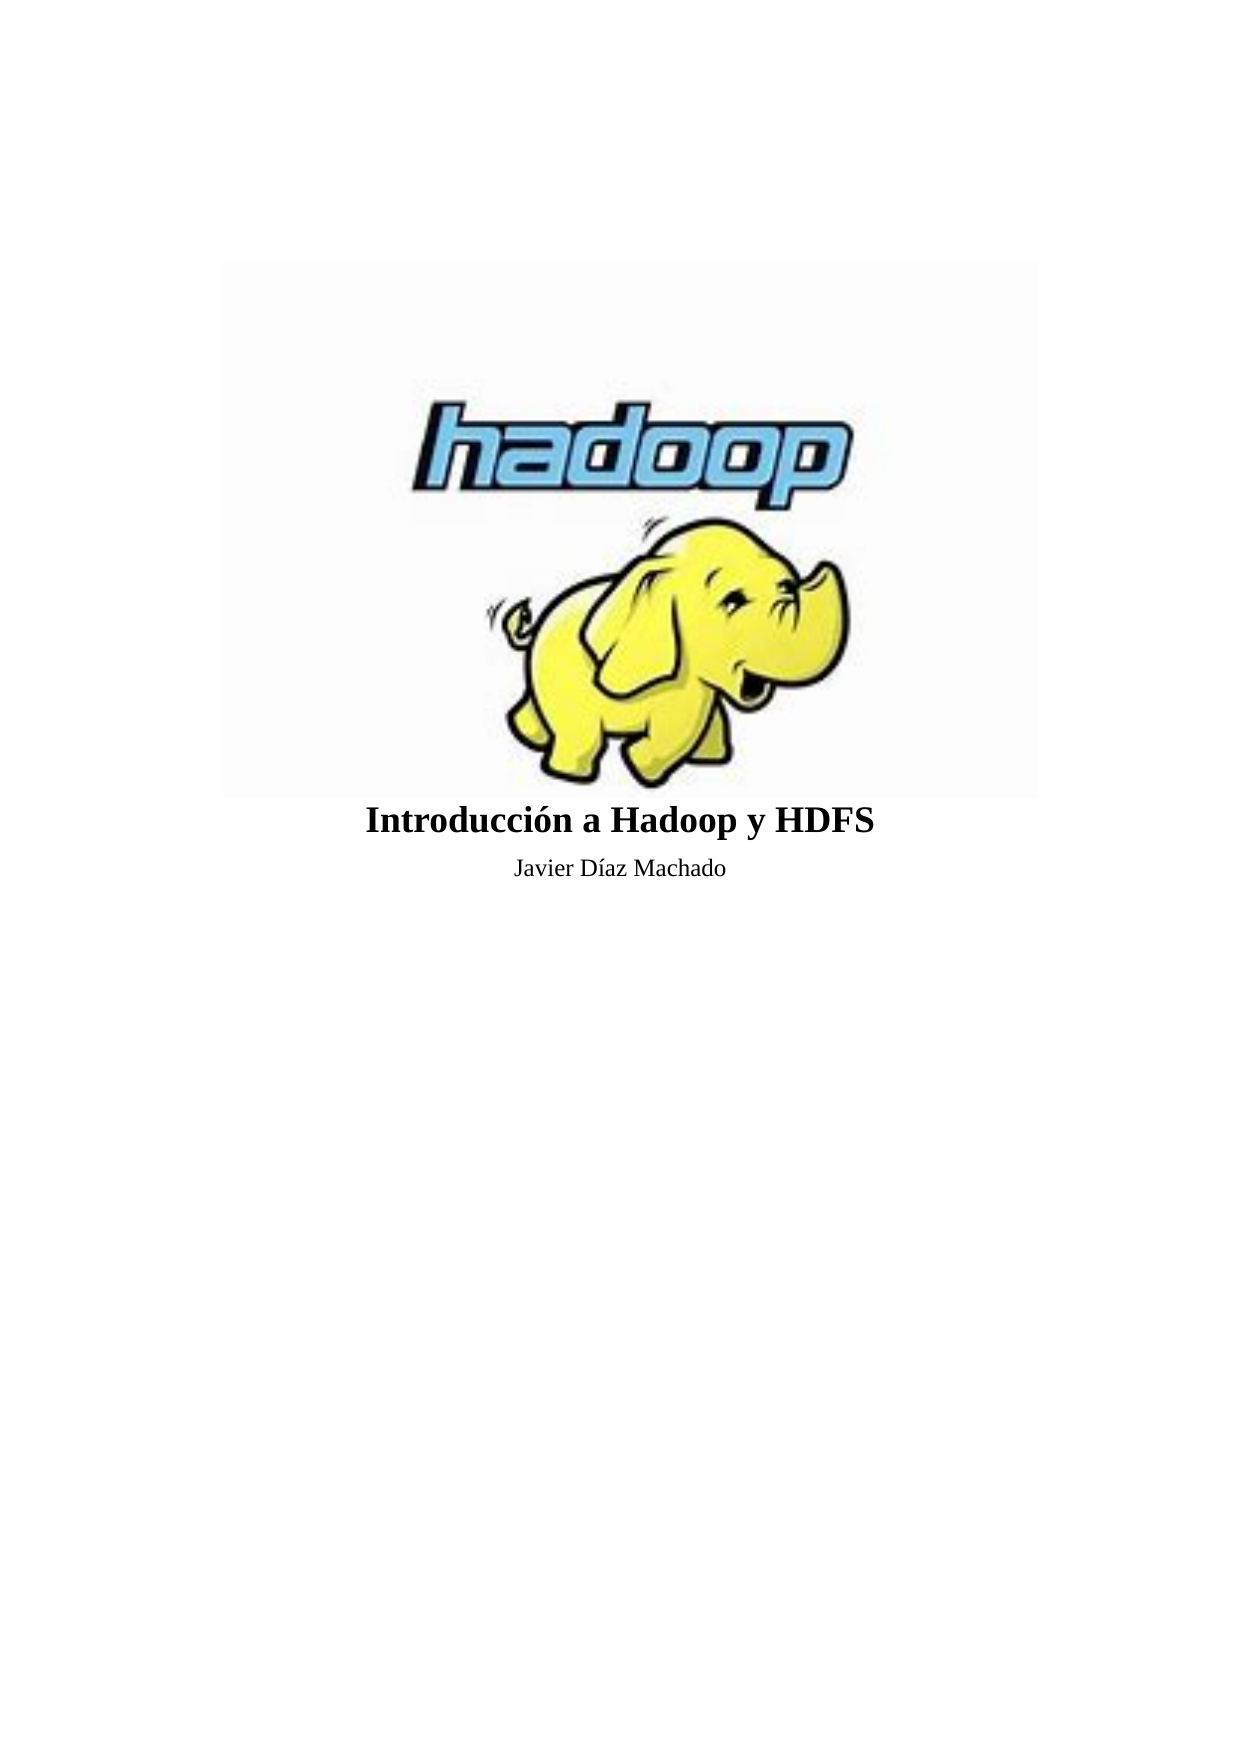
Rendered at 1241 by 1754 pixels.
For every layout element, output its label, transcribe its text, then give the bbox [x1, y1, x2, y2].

picture [223, 261, 1039, 798]
text Javier Díaz Machado [118, 853, 1122, 882]
subtitle Introducción a Hadoop y HDFS [118, 292, 1122, 841]
